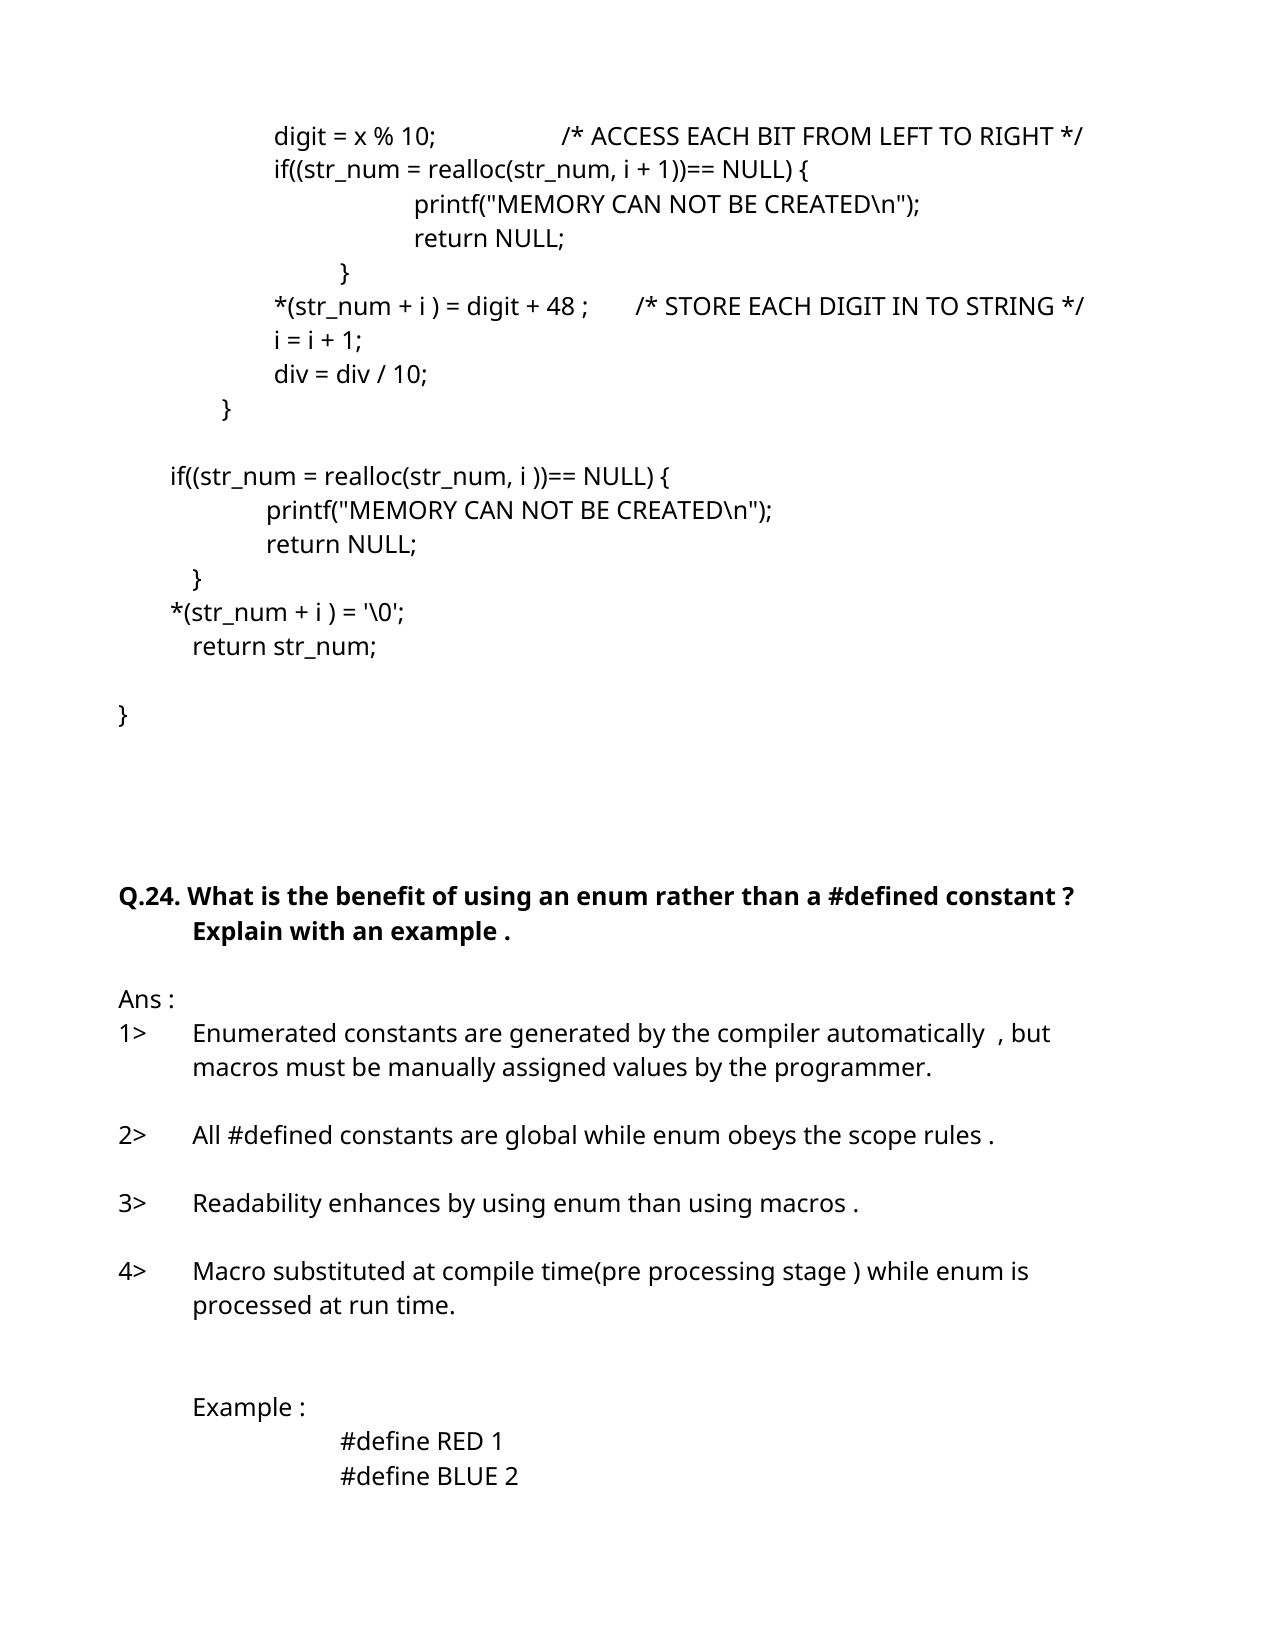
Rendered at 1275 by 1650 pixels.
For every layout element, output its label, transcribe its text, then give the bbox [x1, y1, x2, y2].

text printf("MEMORY CAN NOT BE CREATED\n"); [118, 493, 1157, 527]
text return str_num; [118, 629, 1157, 663]
text #define BLUE 2 [118, 1458, 1157, 1492]
text digit = x % 10; /* ACCESS EACH BIT FROM LEFT TO RIGHT */ [118, 118, 1157, 152]
text macros must be manually assigned values by the programmer. [118, 1049, 1157, 1083]
text } [118, 561, 1157, 595]
text *(str_num + i ) = digit + 48 ; /* STORE EACH DIGIT IN TO STRING */ [118, 288, 1157, 322]
text 2> All #defined constants are global while enum obeys the scope rules . [118, 1117, 1157, 1152]
text printf("MEMORY CAN NOT BE CREATED\n"); [118, 186, 1157, 220]
text return NULL; [118, 527, 1157, 561]
text Explain with an example . [118, 913, 1157, 947]
text if((str_num = realloc(str_num, i + 1))== NULL) { [118, 152, 1157, 186]
text 1> Enumerated constants are generated by the compiler automatically , but [118, 1015, 1157, 1049]
text return NULL; [118, 220, 1157, 254]
text } [118, 391, 1157, 425]
text div = div / 10; [118, 357, 1157, 391]
text Ans : [118, 981, 1157, 1015]
text } [118, 697, 1157, 731]
text i = i + 1; [118, 322, 1157, 357]
text #define RED 1 [118, 1424, 1157, 1458]
text } [118, 254, 1157, 288]
text Q.24. What is the benefit of using an enum rather than a #defined constant ? [118, 879, 1157, 913]
text *(str_num + i ) = '\0'; [118, 595, 1157, 629]
text Example : [118, 1390, 1157, 1424]
text 3> Readability enhances by using enum than using macros . [118, 1186, 1157, 1220]
text 4> Macro substituted at compile time(pre processing stage ) while enum is processed at run time. [118, 1254, 1157, 1322]
text if((str_num = realloc(str_num, i ))== NULL) { [118, 459, 1157, 493]
